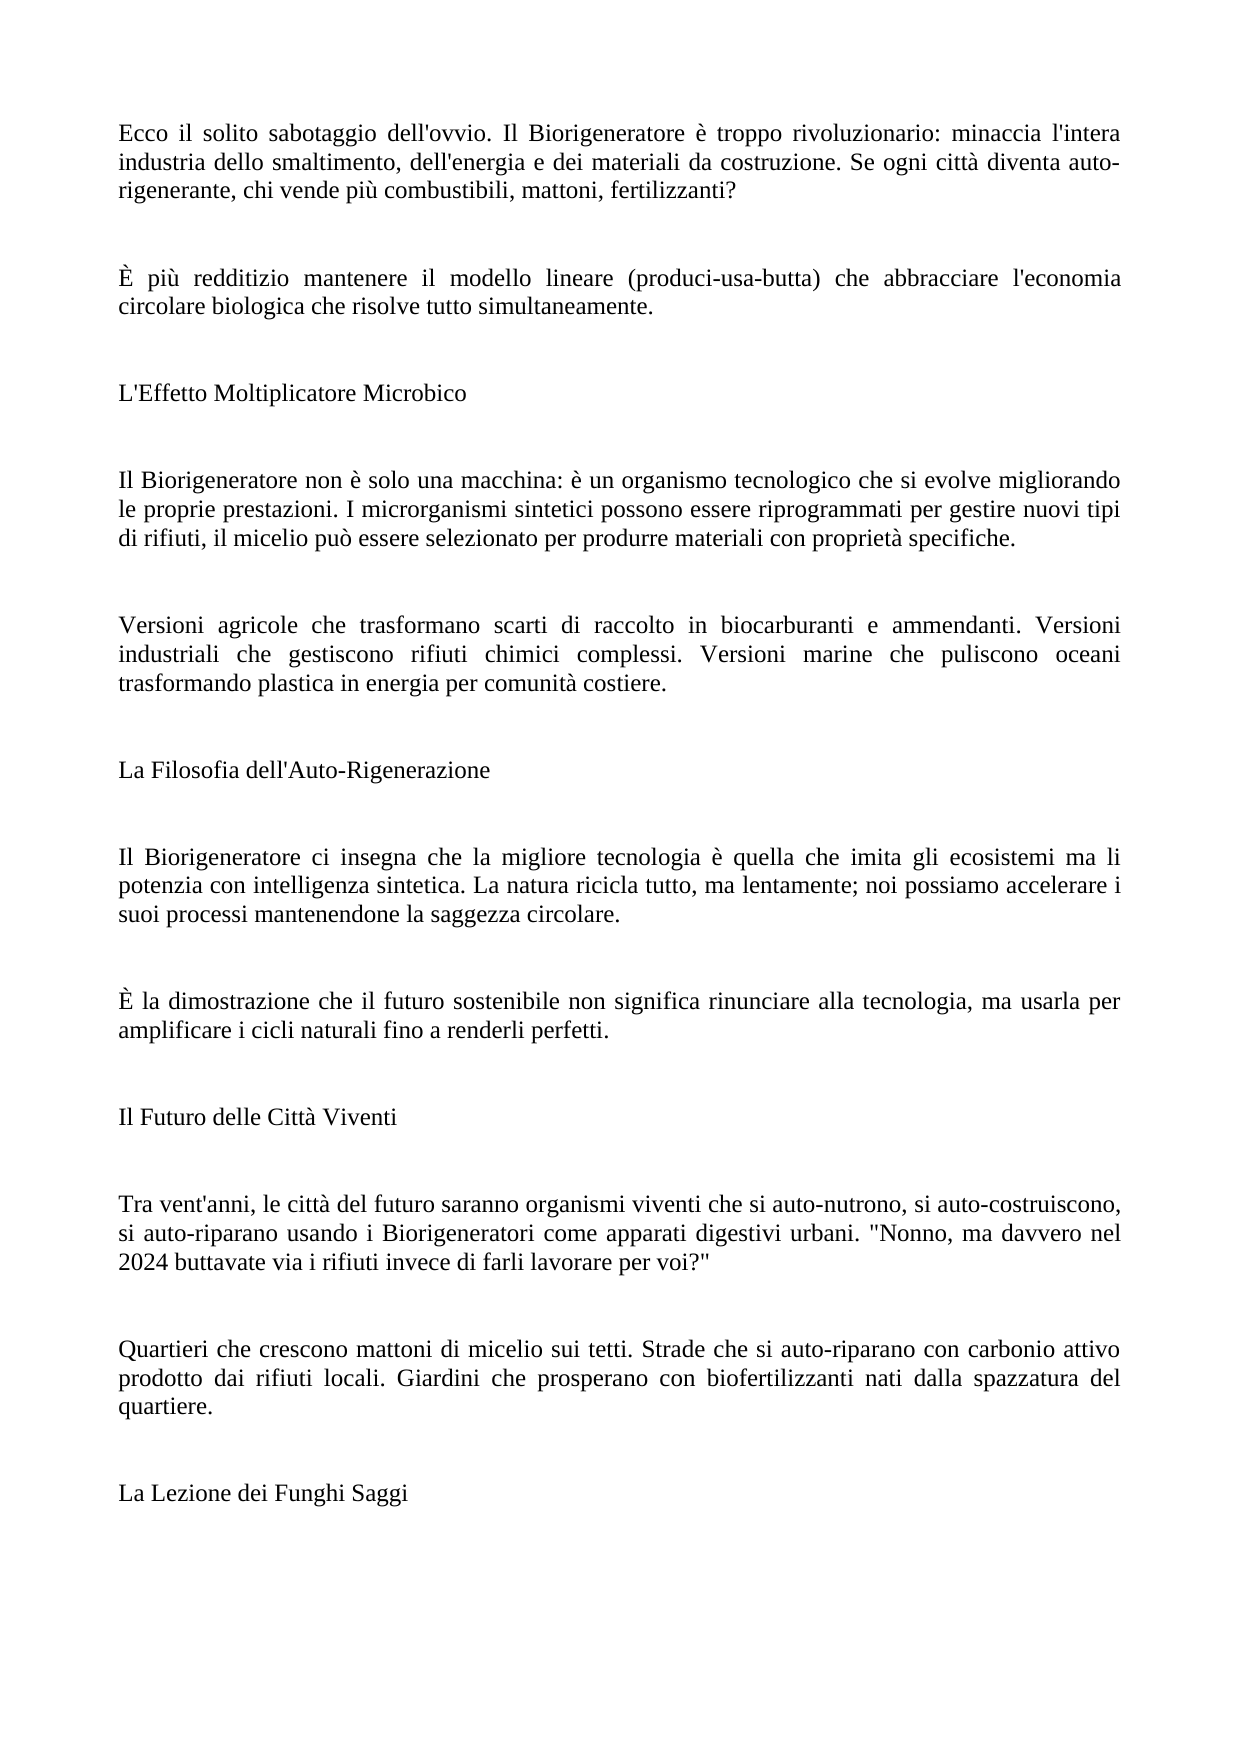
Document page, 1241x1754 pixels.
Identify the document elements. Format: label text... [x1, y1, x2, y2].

subtitle L'Effetto Moltiplicatore Microbico [118, 378, 1122, 407]
text Ecco il solito sabotaggio dell'ovvio. Il Biorigeneratore è troppo rivoluzionario: minaccia l'intera industria dello smaltimento, dell'energia e dei materiali da costruzione. Se ogni città diventa auto-rigenerante, chi vende più combustibili, mattoni, fertilizzanti? [118, 118, 1122, 204]
text Il Biorigeneratore ci insegna che la migliore tecnologia è quella che imita gli ecosistemi ma li potenzia con intelligenza sintetica. La natura ricicla tutto, ma lentamente; noi possiamo accelerare i suoi processi mantenendone la saggezza circolare. [118, 842, 1122, 928]
subtitle La Filosofia dell'Auto-Rigenerazione [118, 755, 1122, 783]
text È più redditizio mantenere il modello lineare (produci-usa-butta) che abbracciare l'economia circolare biologica che risolve tutto simultaneamente. [118, 263, 1122, 320]
text Tra vent'anni, le città del futuro saranno organismi viventi che si auto-nutrono, si auto-costruiscono, si auto-riparano usando i Biorigeneratori come apparati digestivi urbani. "Nonno, ma davvero nel 2024 buttavate via i rifiuti invece di farli lavorare per voi?" [118, 1189, 1122, 1276]
text Versioni agricole che trasformano scarti di raccolto in biocarburanti e ammendanti. Versioni industriali che gestiscono rifiuti chimici complessi. Versioni marine che puliscono oceani trasformando plastica in energia per comunità costiere. [118, 610, 1122, 696]
subtitle Il Futuro delle Città Viventi [118, 1102, 1122, 1131]
subtitle La Lezione dei Funghi Saggi [118, 1478, 1122, 1507]
text Quartieri che crescono mattoni di micelio sui tetti. Strade che si auto-riparano con carbonio attivo prodotto dai rifiuti locali. Giardini che prosperano con biofertilizzanti nati dalla spazzatura del quartiere. [118, 1334, 1122, 1420]
text È la dimostrazione che il futuro sostenibile non significa rinunciare alla tecnologia, ma usarla per amplificare i cicli naturali fino a renderli perfetti. [118, 986, 1122, 1044]
text Il Biorigeneratore non è solo una macchina: è un organismo tecnologico che si evolve migliorando le proprie prestazioni. I microrganismi sintetici possono essere riprogrammati per gestire nuovi tipi di rifiuti, il micelio può essere selezionato per produrre materiali con proprietà specifiche. [118, 466, 1122, 552]
